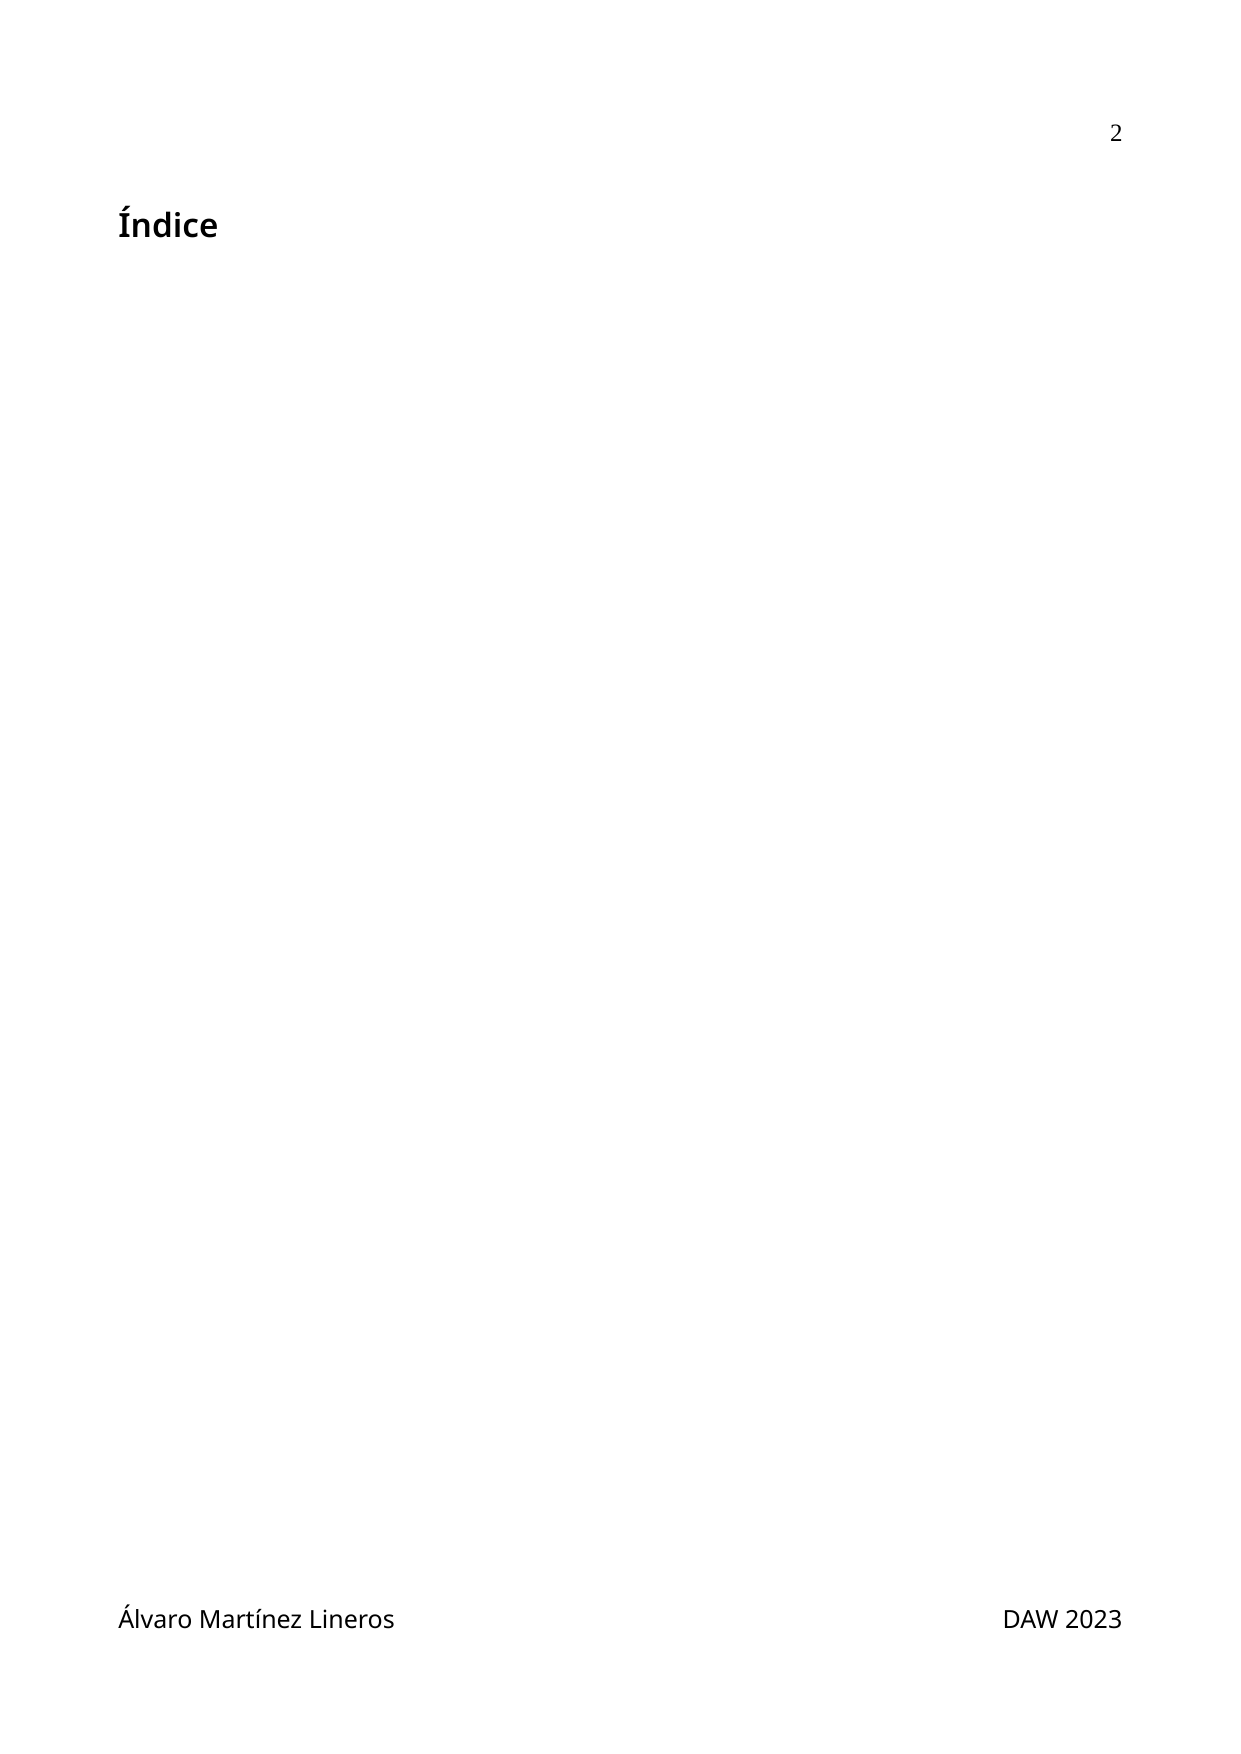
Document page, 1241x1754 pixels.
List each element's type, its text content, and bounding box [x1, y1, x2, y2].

subtitle Índice [118, 201, 1122, 247]
